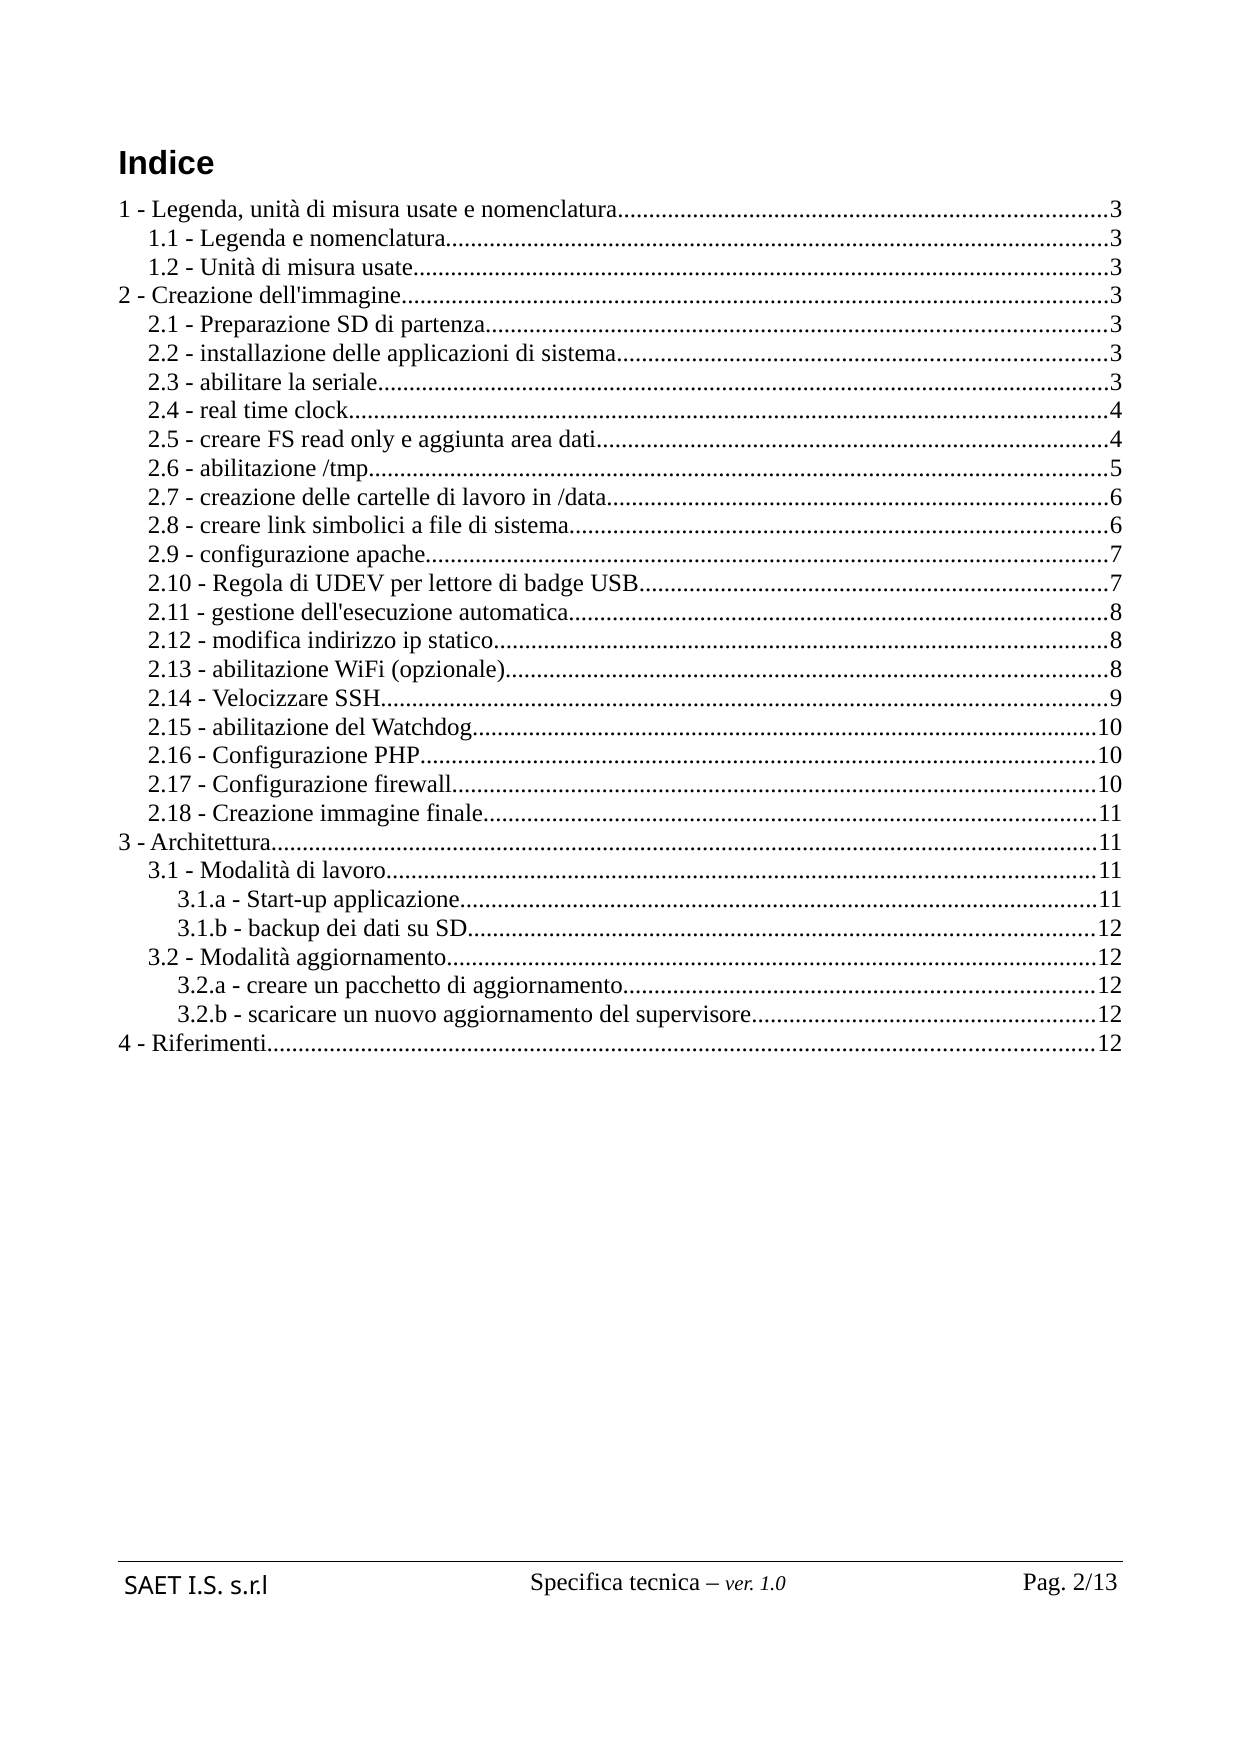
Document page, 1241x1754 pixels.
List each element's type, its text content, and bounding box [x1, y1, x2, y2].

text 2.11 - gestione dell'esecuzione automatica 8 [148, 597, 1122, 625]
text 3.1 - Modalità di lavoro 11 [148, 855, 1122, 884]
text 1 - Legenda, unità di misura usate e nomenclatura 3 [118, 194, 1122, 223]
text 1.1 - Legenda e nomenclatura 3 [148, 223, 1122, 252]
text 2.1 - Preparazione SD di partenza 3 [148, 309, 1122, 338]
text 2.15 - abilitazione del Watchdog 10 [148, 712, 1122, 740]
text 2.8 - creare link simbolici a file di sistema 6 [148, 510, 1122, 539]
text 2.2 - installazione delle applicazioni di sistema 3 [148, 338, 1122, 367]
text 3 - Architettura 11 [118, 827, 1122, 855]
text 2.9 - configurazione apache 7 [148, 539, 1122, 568]
text 2.6 - abilitazione /tmp 5 [148, 453, 1122, 482]
text 2.13 - abilitazione WiFi (opzionale) 8 [148, 654, 1122, 683]
text 2.14 - Velocizzare SSH 9 [148, 683, 1122, 712]
text 3.2 - Modalità aggiornamento 12 [148, 942, 1122, 970]
text 3.2.b - scaricare un nuovo aggiornamento del supervisore 12 [177, 999, 1122, 1028]
subtitle Indice [118, 143, 1122, 182]
text 2.3 - abilitare la seriale 3 [148, 367, 1122, 395]
text 3.1.a - Start-up applicazione 11 [177, 884, 1122, 913]
text 3.1.b - backup dei dati su SD 12 [177, 913, 1122, 942]
text 2.16 - Configurazione PHP 10 [148, 740, 1122, 769]
text 1.2 - Unità di misura usate 3 [148, 252, 1122, 280]
text 2.17 - Configurazione firewall 10 [148, 769, 1122, 798]
text 4 - Riferimenti 12 [118, 1028, 1122, 1057]
text 2.12 - modifica indirizzo ip statico 8 [148, 625, 1122, 654]
text 2.10 - Regola di UDEV per lettore di badge USB 7 [148, 568, 1122, 597]
text 2.5 - creare FS read only e aggiunta area dati 4 [148, 424, 1122, 453]
text 2.4 - real time clock 4 [148, 395, 1122, 424]
text 3.2.a - creare un pacchetto di aggiornamento 12 [177, 970, 1122, 999]
text 2.7 - creazione delle cartelle di lavoro in /data 6 [148, 482, 1122, 510]
text 2 - Creazione dell'immagine 3 [118, 280, 1122, 309]
text 2.18 - Creazione immagine finale 11 [148, 798, 1122, 827]
